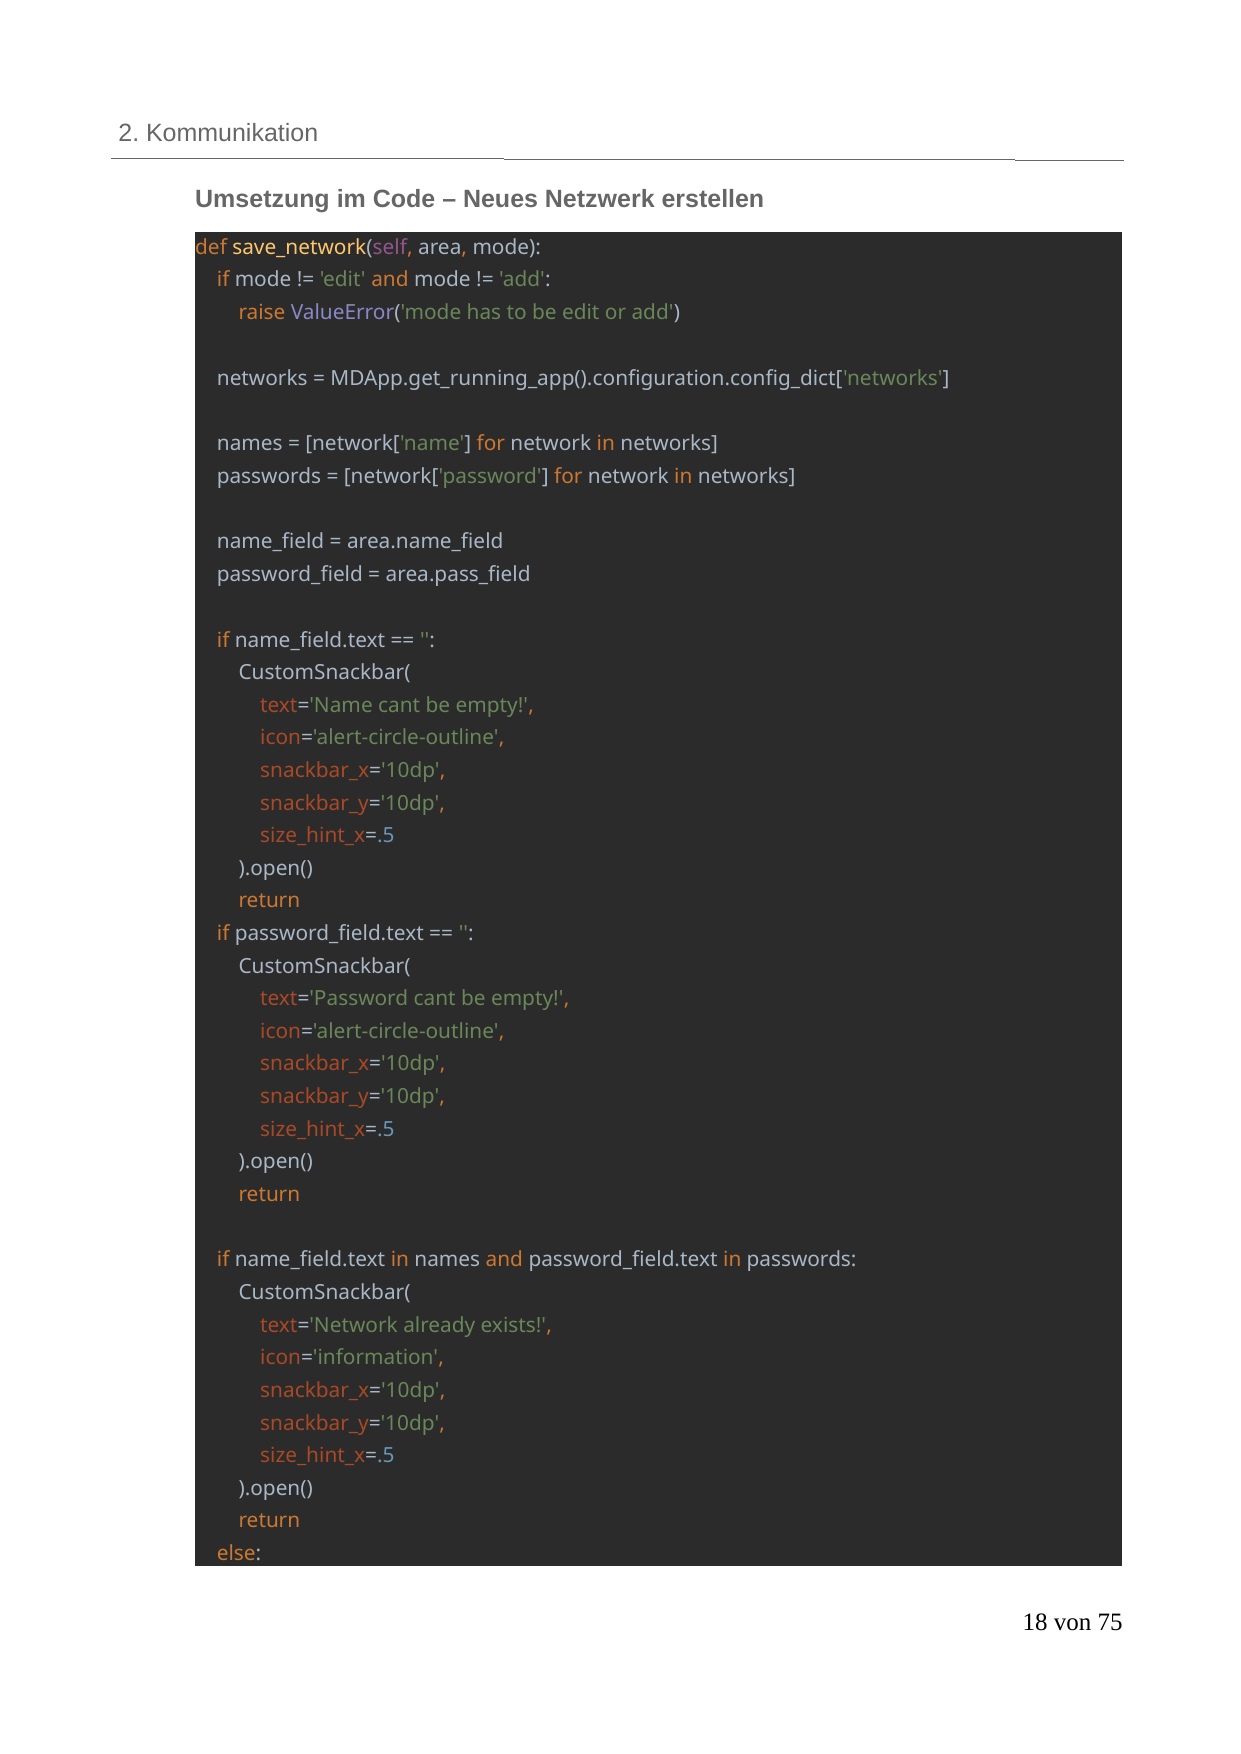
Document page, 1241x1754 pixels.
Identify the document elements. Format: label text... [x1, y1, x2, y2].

text 2. Kommunikation [118, 118, 1122, 147]
text def save_network(self, area, mode): if mode != 'edit' and mode != 'add': raise ValueError('mode has to be edit or add') networks = MDApp.get_running_app().configuration.config_dict['networks'] names = [network['name'] for network in networks] passwords = [network['password'] for network in networks] name_field = area.name_field password_field = area.pass_field if name_field.text == '': CustomSnackbar( text='Name cant be empty!', icon='alert-circle-outline', snackbar_x='10dp', snackbar_y='10dp', size_hint_x=.5 ).open() return if password_field.text == '': CustomSnackbar( text='Password cant be empty!', icon='alert-circle-outline', snackbar_x='10dp', snackbar_y='10dp', size_hint_x=.5 ).open() return if name_field.text in names and password_field.text in passwords: CustomSnackbar( text='Network already exists!', icon='information', snackbar_x='10dp', snackbar_y='10dp', size_hint_x=.5 ).open() return else: [195, 232, 1122, 1566]
text Umsetzung im Code – Neues Netzwerk erstellen [195, 184, 1122, 213]
